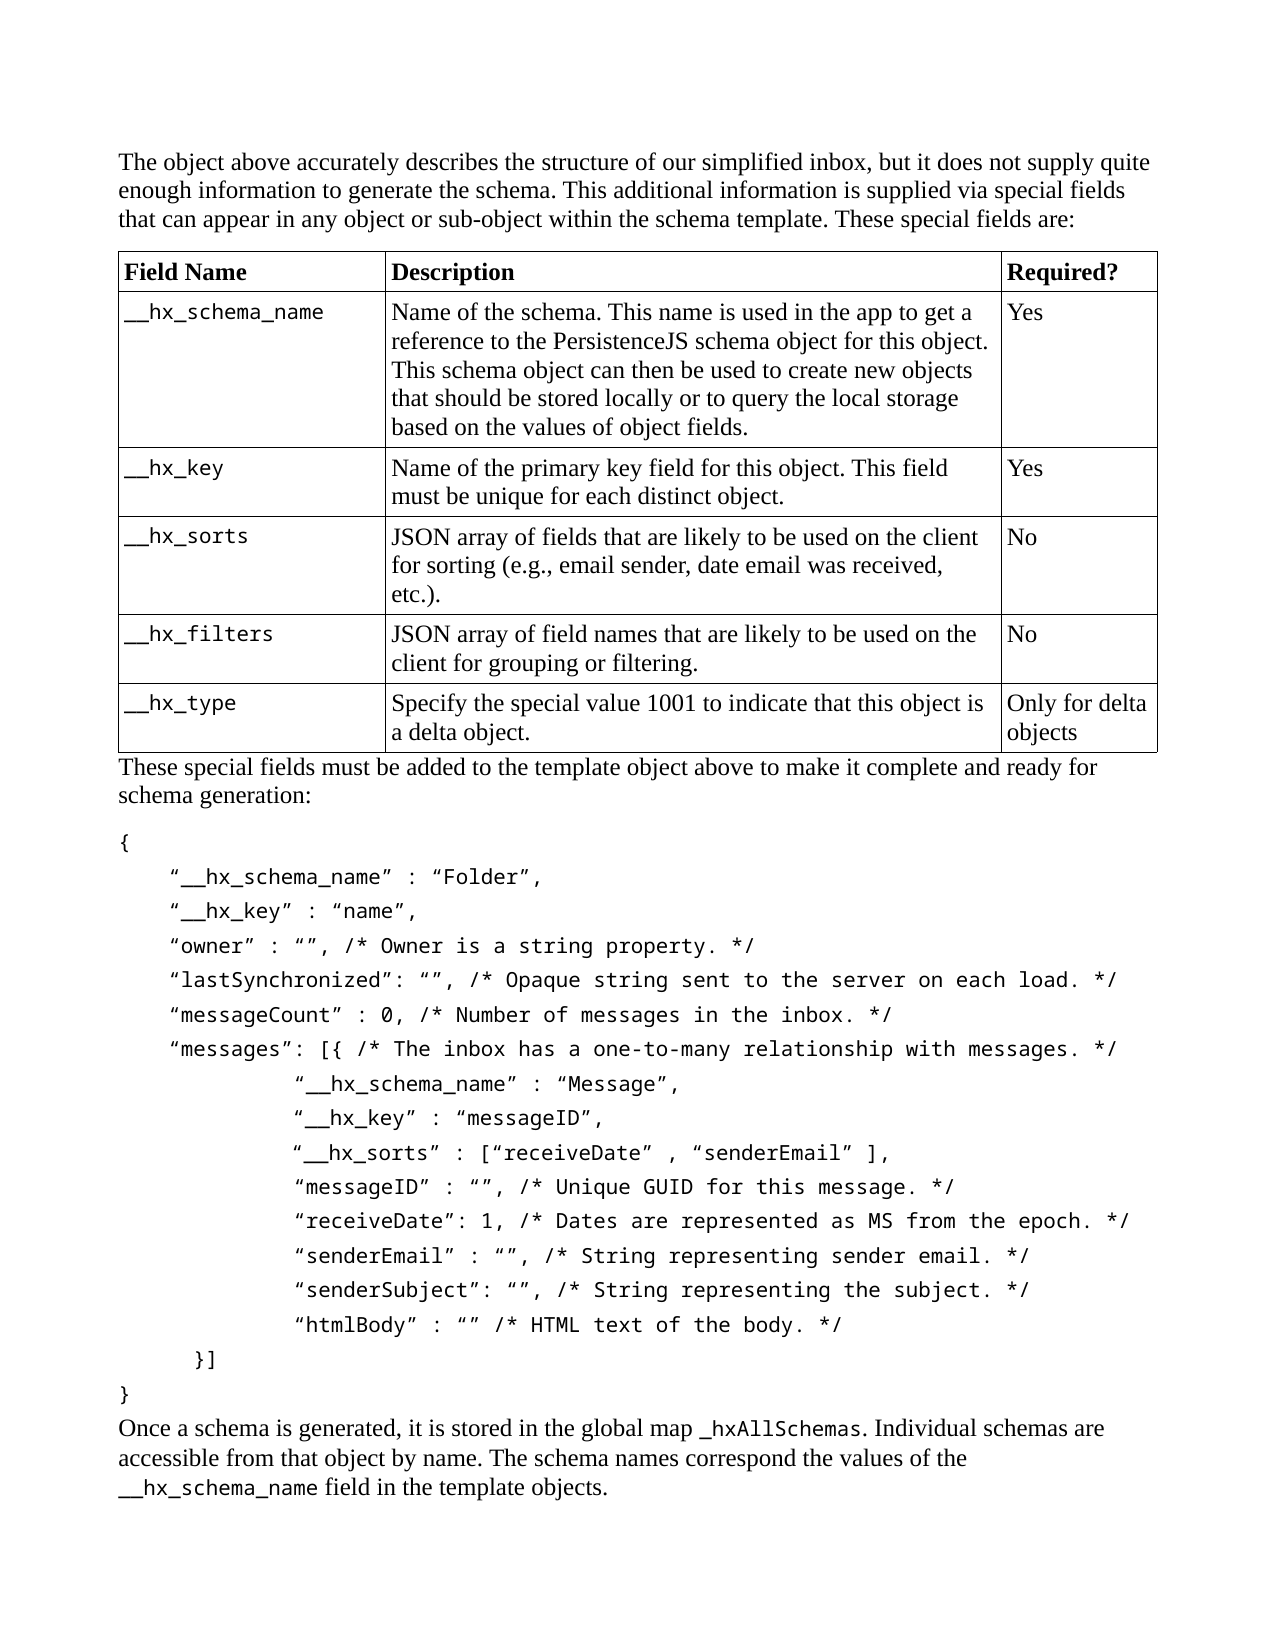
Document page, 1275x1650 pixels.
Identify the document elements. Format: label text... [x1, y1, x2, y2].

text “receiveDate”: 1, /* Dates are represented as MS from the epoch. */ [118, 1207, 1157, 1235]
table_cell JSON array of field names that are likely to be used on the client for grouping or filtering. [386, 615, 1001, 683]
table_cell No [1002, 517, 1157, 614]
table_cell Yes [1002, 292, 1157, 447]
text “senderSubject”: “”, /* String representing the subject. */ [118, 1276, 1157, 1304]
text “owner” : “”, /* Owner is a string property. */ [118, 931, 1157, 959]
text “__hx_key” : “messageID”, [118, 1103, 1157, 1132]
table_cell Specify the special value 1001 to indicate that this object is a delta object. [386, 684, 1001, 752]
table_header Required? [1002, 252, 1157, 291]
text }] [118, 1344, 1157, 1373]
text The object above accurately describes the structure of our simplified inbox, but it does not supply quite enough information to generate the schema. This additional information is supplied via special fields that can appear in any object or sub-object within the schema template. These special fields are: [118, 147, 1157, 233]
table_cell Name of the schema. This name is used in the app to get a reference to the PersistenceJS schema object for this object. This schema object can then be used to create new objects that should be stored locally or to query the local storage based on the values of object fields. [386, 292, 1001, 447]
text “messageCount” : 0, /* Number of messages in the inbox. */ [118, 1000, 1157, 1028]
table_cell Yes [1002, 448, 1157, 516]
table_cell JSON array of fields that are likely to be used on the client for sorting (e.g., email sender, date email was received, etc.). [386, 517, 1001, 614]
text “senderEmail” : “”, /* String representing sender email. */ [118, 1241, 1157, 1269]
text “messageID” : “”, /* Unique GUID for this message. */ [118, 1172, 1157, 1201]
text Once a schema is generated, it is stored in the global map _hxAllSchemas. Individual schemas are accessible from that object by name. The schema names correspond the values of the __hx_schema_name field in the template objects. [118, 1413, 1157, 1501]
table_cell Only for delta objects [1002, 684, 1157, 752]
table_header Field Name [119, 252, 385, 291]
table_cell No [1002, 615, 1157, 683]
table_cell __hx_sorts [119, 517, 385, 614]
text “__hx_key” : “name”, [118, 896, 1157, 925]
text These special fields must be added to the template object above to make it complete and ready for schema generation: [118, 753, 1157, 809]
table_cell __hx_schema_name [119, 292, 385, 447]
text “htmlBody” : “” /* HTML text of the body. */ [118, 1310, 1157, 1338]
text } [118, 1379, 1157, 1407]
table_cell __hx_key [119, 448, 385, 516]
table_cell __hx_type [119, 684, 385, 752]
text “lastSynchronized”: “”, /* Opaque string sent to the server on each load. */ [118, 965, 1157, 994]
table_header Description [386, 252, 1001, 291]
text “messages”: [{ /* The inbox has a one-to-many relationship with messages. */ [118, 1034, 1157, 1063]
table_cell Name of the primary key field for this object. This field must be unique for each distinct object. [386, 448, 1001, 516]
text { [118, 827, 1157, 856]
text “__hx_sorts” : [“receiveDate” , “senderEmail” ], [118, 1138, 1157, 1166]
table_cell __hx_filters [119, 615, 385, 683]
text “__hx_schema_name” : “Message”, [118, 1069, 1157, 1097]
text “__hx_schema_name” : “Folder”, [118, 862, 1157, 890]
